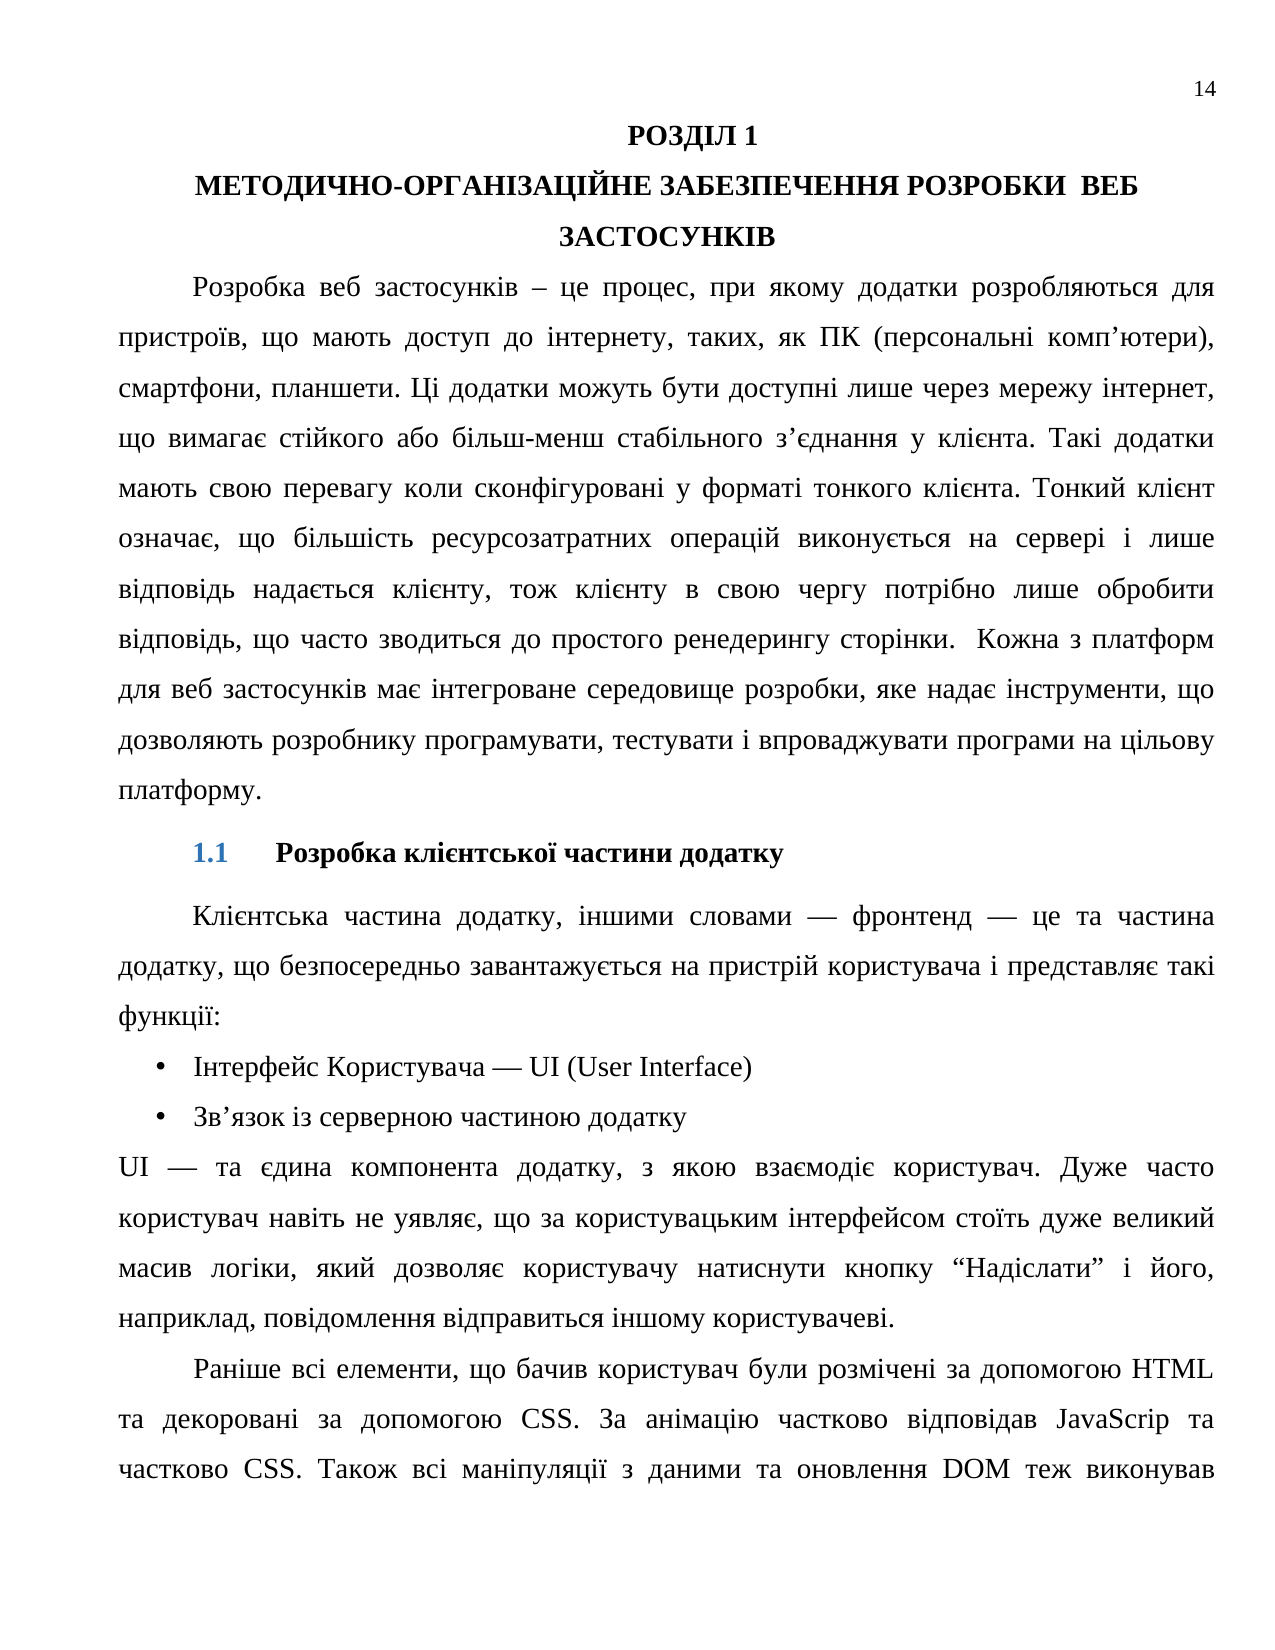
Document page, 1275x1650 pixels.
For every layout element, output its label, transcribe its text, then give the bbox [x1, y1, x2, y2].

list Зв’язок із серверною частиною додатку [156, 1099, 1216, 1133]
text Раніше всі елементи, що бачив користувач були розмічені за допомогою HTML та декоровані за допомогою CSS. За анімацію частково відповідав JavaScrip та частково CSS. Також всі маніпуляції з даними та оновлення DOM теж виконував [118, 1351, 1216, 1485]
list Інтерфейс Користувача — UI (User Interface) [156, 1049, 1216, 1082]
text Розробка веб застосунків – це процес, при якому додатки розробляються для пристроїв, що мають доступ до інтернету, таких, як ПК (персональні комп’ютери), смартфони, планшети. Ці додатки можуть бути доступні лише через мережу інтернет, що вимагає стійкого або більш-менш стабільного з’єднання у клієнта. Такі додатки мають свою перевагу коли сконфігуровані у форматі тонкого клієнта. Тонкий клієнт означає, що більшість ресурсозатратних операцій виконується на сервері і лише відповідь надається клієнту, тож клієнту в свою чергу потрібно лише обробити відповідь, що часто зводиться до простого ренедерингу сторінки. Кожна з платформ для веб застосунків має інтегроване середовище розробки, яке надає інструменти, що дозволяють розробнику програмувати, тестувати і впроваджувати програми на цільову платформу. [118, 269, 1216, 806]
text UI — та єдина компонента додатку, з якою взаємодіє користувач. Дуже часто користувач навіть не уявляє, що за користувацьким інтерфейсом стоїть дуже великий масив логіки, який дозволяє користувачу натиснути кнопку “Надіслати” і його, наприклад, повідомлення відправиться іншому користувачеві. [118, 1149, 1216, 1334]
text Клієнтська частина додатку, іншими словами — фронтенд — це та частина додатку, що безпосередньо завантажується на пристрій користувача і представляє такі функції: [118, 898, 1216, 1032]
subtitle РОЗДІЛ 1 МЕТОДИЧНО-ОРГАНІЗАЦІЙНЕ ЗАБЕЗПЕЧЕННЯ РОЗРОБКИ ВЕБ ЗАСТОСУНКІВ [118, 118, 1216, 252]
subtitle Розробка клієнтської частини додатку [192, 835, 1216, 868]
